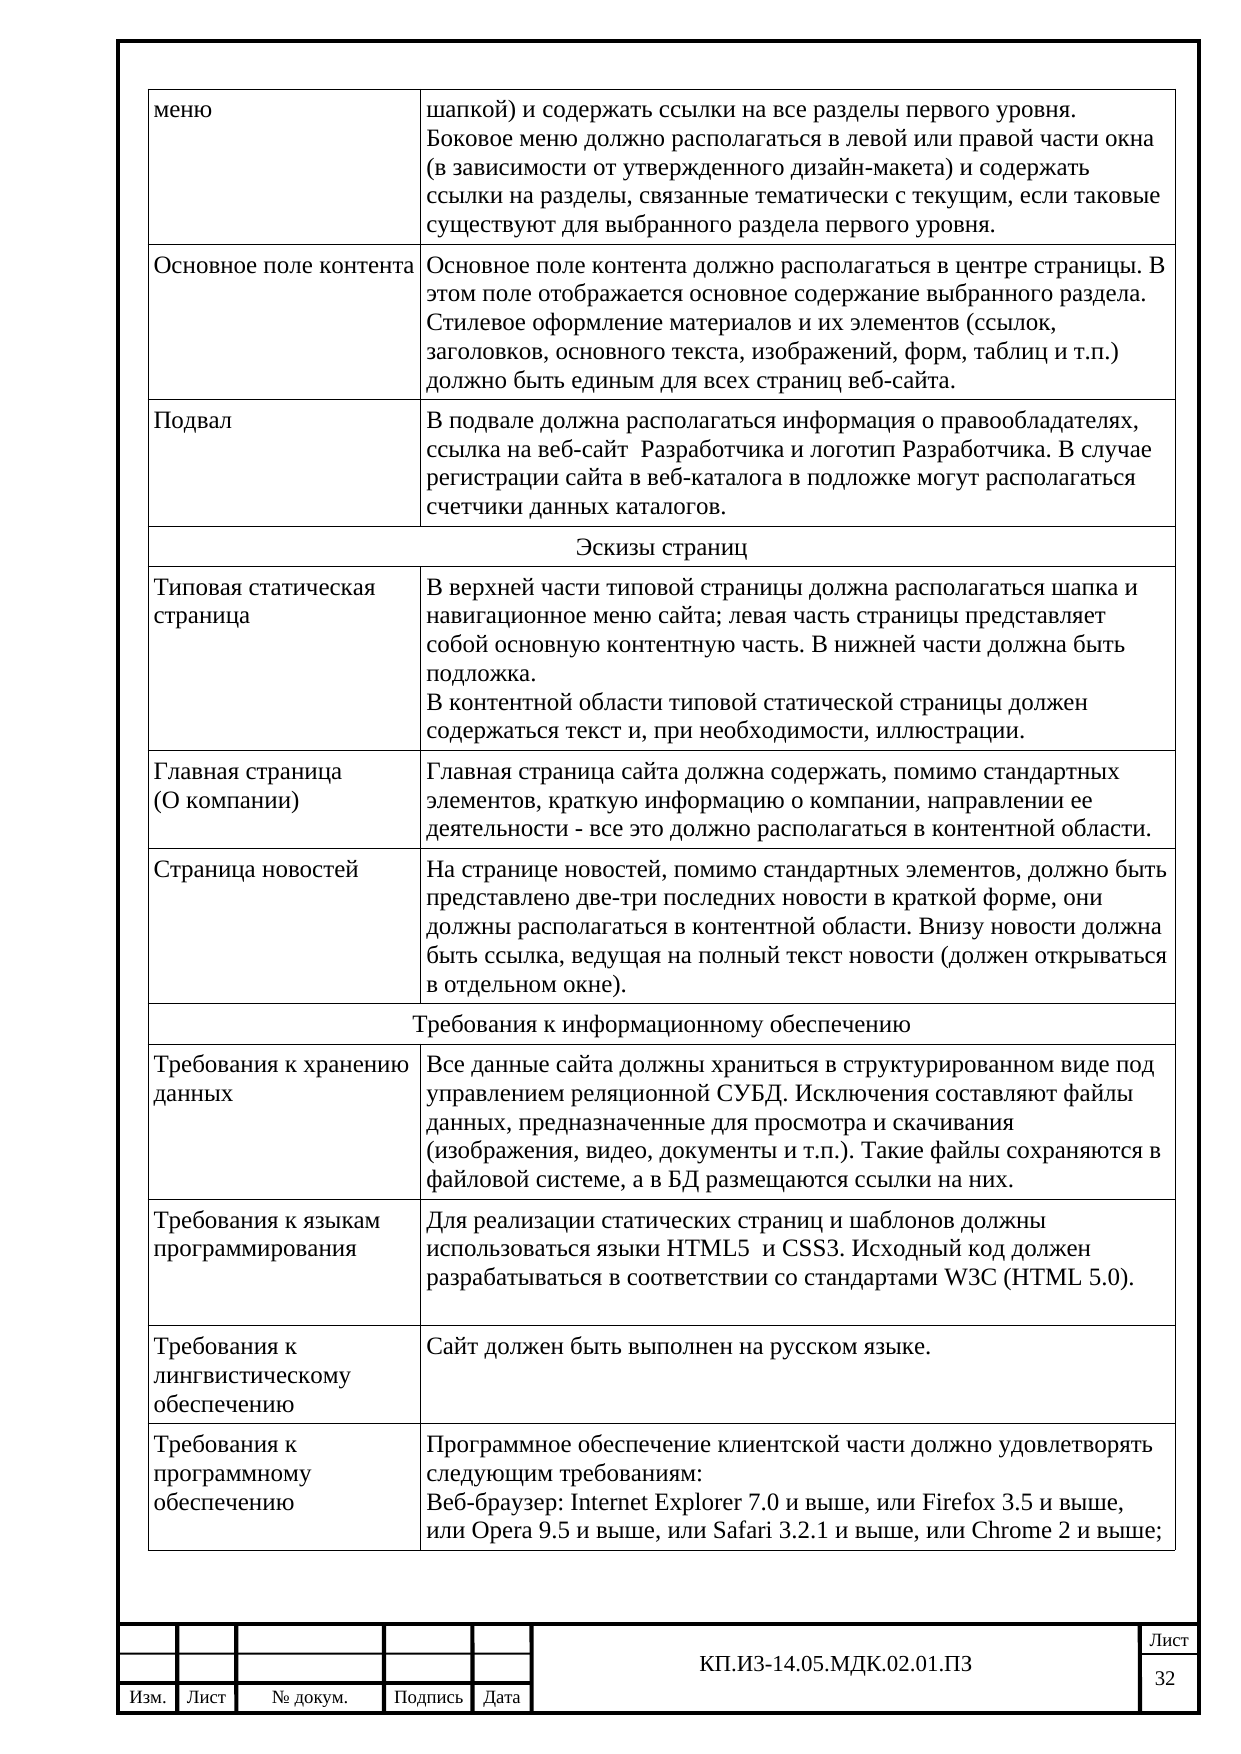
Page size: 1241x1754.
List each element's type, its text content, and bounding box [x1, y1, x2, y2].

table_cell В подвале должна располагаться информация о правообладателях, ссылка на веб-сайт Разработчика и логотип Разработчика. В случае регистрации сайта в веб-каталога в подложке могут располагаться счетчики данных каталогов. [421, 400, 1175, 526]
table_cell В верхней части типовой страницы должна располагаться шапка и навигационное меню сайта; левая часть страницы представляет собой основную контентную часть. В нижней части должна быть подложка. В контентной области типовой статической страницы должен содержаться текст и, при необходимости, иллюстрации. [421, 567, 1175, 750]
table_cell Эскизы страниц [149, 527, 1175, 566]
table_cell Требования к хранению данных [149, 1045, 420, 1199]
table_cell Требования к программному обеспечению [149, 1424, 420, 1550]
table_cell Для реализации статических страниц и шаблонов должны использоваться языки HTML5 и CSS3. Исходный код должен разрабатываться в соответствии со стандартами W3C (HTML 5.0). [421, 1200, 1175, 1325]
table_cell Главная страница (О компании) [149, 751, 420, 848]
table_cell Главная страница сайта должна содержать, помимо стандартных элементов, краткую информацию о компании, направлении ее деятельности - все это должно располагаться в контентной области. [421, 751, 1175, 848]
table_cell Основное поле контента [149, 245, 420, 399]
table_cell Сайт должен быть выполнен на русском языке. [421, 1326, 1175, 1423]
table_cell Основное поле контента должно располагаться в центре страницы. В этом поле отображается основное содержание выбранного раздела. Стилевое оформление материалов и их элементов (ссылок, заголовков, основного текста, изображений, форм, таблиц и т.п.) должно быть единым для всех страниц веб-сайта. [421, 245, 1175, 399]
table_cell Требования к языкам программирования [149, 1200, 420, 1325]
table_cell Типовая статическая страница [149, 567, 420, 750]
table_cell Требования к информационному обеспечению [149, 1004, 1175, 1043]
table_cell Требования к лингвистическому обеспечению [149, 1326, 420, 1423]
table_cell шапкой) и содержать ссылки на все разделы первого уровня. Боковое меню должно располагаться в левой или правой части окна (в зависимости от утвержденного дизайн-макета) и содержать ссылки на разделы, связанные тематически с текущим, если таковые существуют для выбранного раздела первого уровня. [421, 90, 1175, 244]
table_cell Программное обеспечение клиентской части должно удовлетворять следующим требованиям: Веб-браузер: Internet Explorer 7.0 и выше, или Firefox 3.5 и выше, или Opera 9.5 и выше, или Safari 3.2.1 и выше, или Chrome 2 и выше; [421, 1424, 1175, 1550]
table_cell Все данные сайта должны храниться в структурированном виде под управлением реляционной СУБД. Исключения составляют файлы данных, предназначенные для просмотра и скачивания (изображения, видео, документы и т.п.). Такие файлы сохраняются в файловой системе, а в БД размещаются ссылки на них. [421, 1045, 1175, 1199]
table_cell На странице новостей, помимо стандартных элементов, должно быть представлено две-три последних новости в краткой форме, они должны располагаться в контентной области. Внизу новости должна быть ссылка, ведущая на полный текст новости (должен открываться в отдельном окне). [421, 849, 1175, 1003]
table_cell Страница новостей [149, 849, 420, 1003]
table_cell меню [149, 90, 420, 244]
table_cell Подвал [149, 400, 420, 526]
